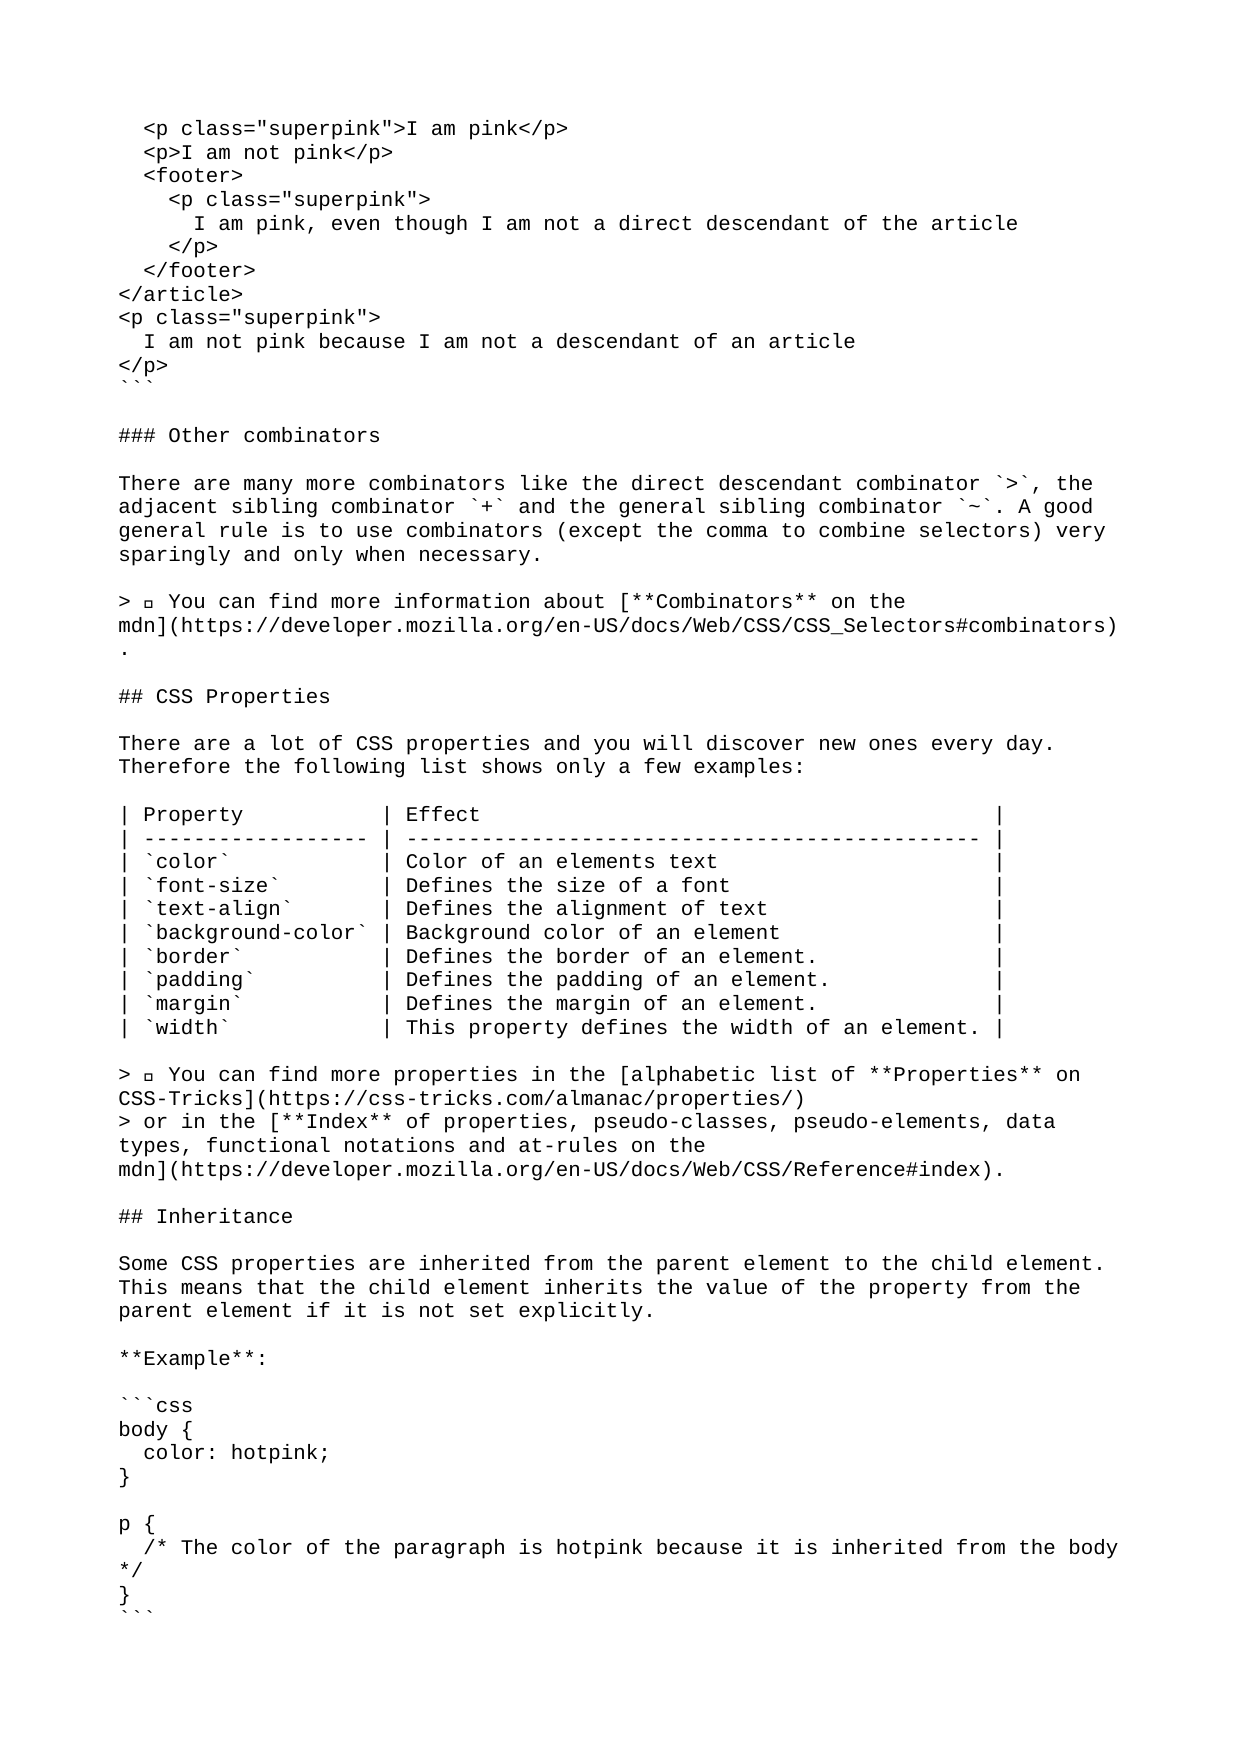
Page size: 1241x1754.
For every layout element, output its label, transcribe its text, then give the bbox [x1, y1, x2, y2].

text </p> [118, 354, 1122, 378]
text There are a lot of CSS properties and you will discover new ones every day. Therefore the following list shows only a few examples: [118, 733, 1122, 780]
text > 📙 You can find more properties in the [alphabetic list of **Properties** on CSS-Tricks](https://css-tricks.com/almanac/properties/) [118, 1064, 1122, 1111]
text > 📙 You can find more information about [**Combinators** on the mdn](https://developer.mozilla.org/en-US/docs/Web/CSS/CSS_Selectors#combinators). [118, 591, 1122, 662]
text <p class="superpink"> [118, 189, 1122, 213]
text **Example**: [118, 1348, 1122, 1371]
text p { [118, 1513, 1122, 1537]
text ## CSS Properties [118, 686, 1122, 709]
text | `margin` | Defines the margin of an element. | [118, 993, 1122, 1017]
text | `background-color` | Background color of an element | [118, 922, 1122, 946]
text </footer> [118, 260, 1122, 284]
text ### Other combinators [118, 426, 1122, 449]
text ``` [118, 378, 1122, 402]
text I am pink, even though I am not a direct descendant of the article [118, 213, 1122, 236]
text color: hotpink; [118, 1442, 1122, 1466]
text ## Inheritance [118, 1206, 1122, 1229]
text ``` [118, 1608, 1122, 1631]
text <p class="superpink"> [118, 307, 1122, 331]
text > or in the [**Index** of properties, pseudo-classes, pseudo-elements, data types, functional notations and at-rules on the mdn](https://developer.mozilla.org/en-US/docs/Web/CSS/Reference#index). [118, 1111, 1122, 1182]
text | `text-align` | Defines the alignment of text | [118, 898, 1122, 922]
text body { [118, 1419, 1122, 1442]
text ```css [118, 1395, 1122, 1419]
text <p>I am not pink</p> [118, 142, 1122, 165]
text I am not pink because I am not a descendant of an article [118, 331, 1122, 354]
text | ------------------ | ---------------------------------------------- | [118, 827, 1122, 851]
text } [118, 1584, 1122, 1608]
text </p> [118, 236, 1122, 260]
text <p class="superpink">I am pink</p> [118, 118, 1122, 142]
text Some CSS properties are inherited from the parent element to the child element. This means that the child element inherits the value of the property from the parent element if it is not set explicitly. [118, 1253, 1122, 1324]
text /* The color of the paragraph is hotpink because it is inherited from the body */ [118, 1537, 1122, 1584]
text | `font-size` | Defines the size of a font | [118, 875, 1122, 898]
text } [118, 1466, 1122, 1489]
text | `color` | Color of an elements text | [118, 851, 1122, 875]
text </article> [118, 284, 1122, 307]
text <footer> [118, 165, 1122, 189]
text | `border` | Defines the border of an element. | [118, 946, 1122, 969]
text There are many more combinators like the direct descendant combinator `>`, the adjacent sibling combinator `+` and the general sibling combinator `~`. A good general rule is to use combinators (except the comma to combine selectors) very sparingly and only when necessary. [118, 473, 1122, 567]
text | `width` | This property defines the width of an element. | [118, 1017, 1122, 1040]
text | `padding` | Defines the padding of an element. | [118, 969, 1122, 993]
text | Property | Effect | [118, 804, 1122, 827]
